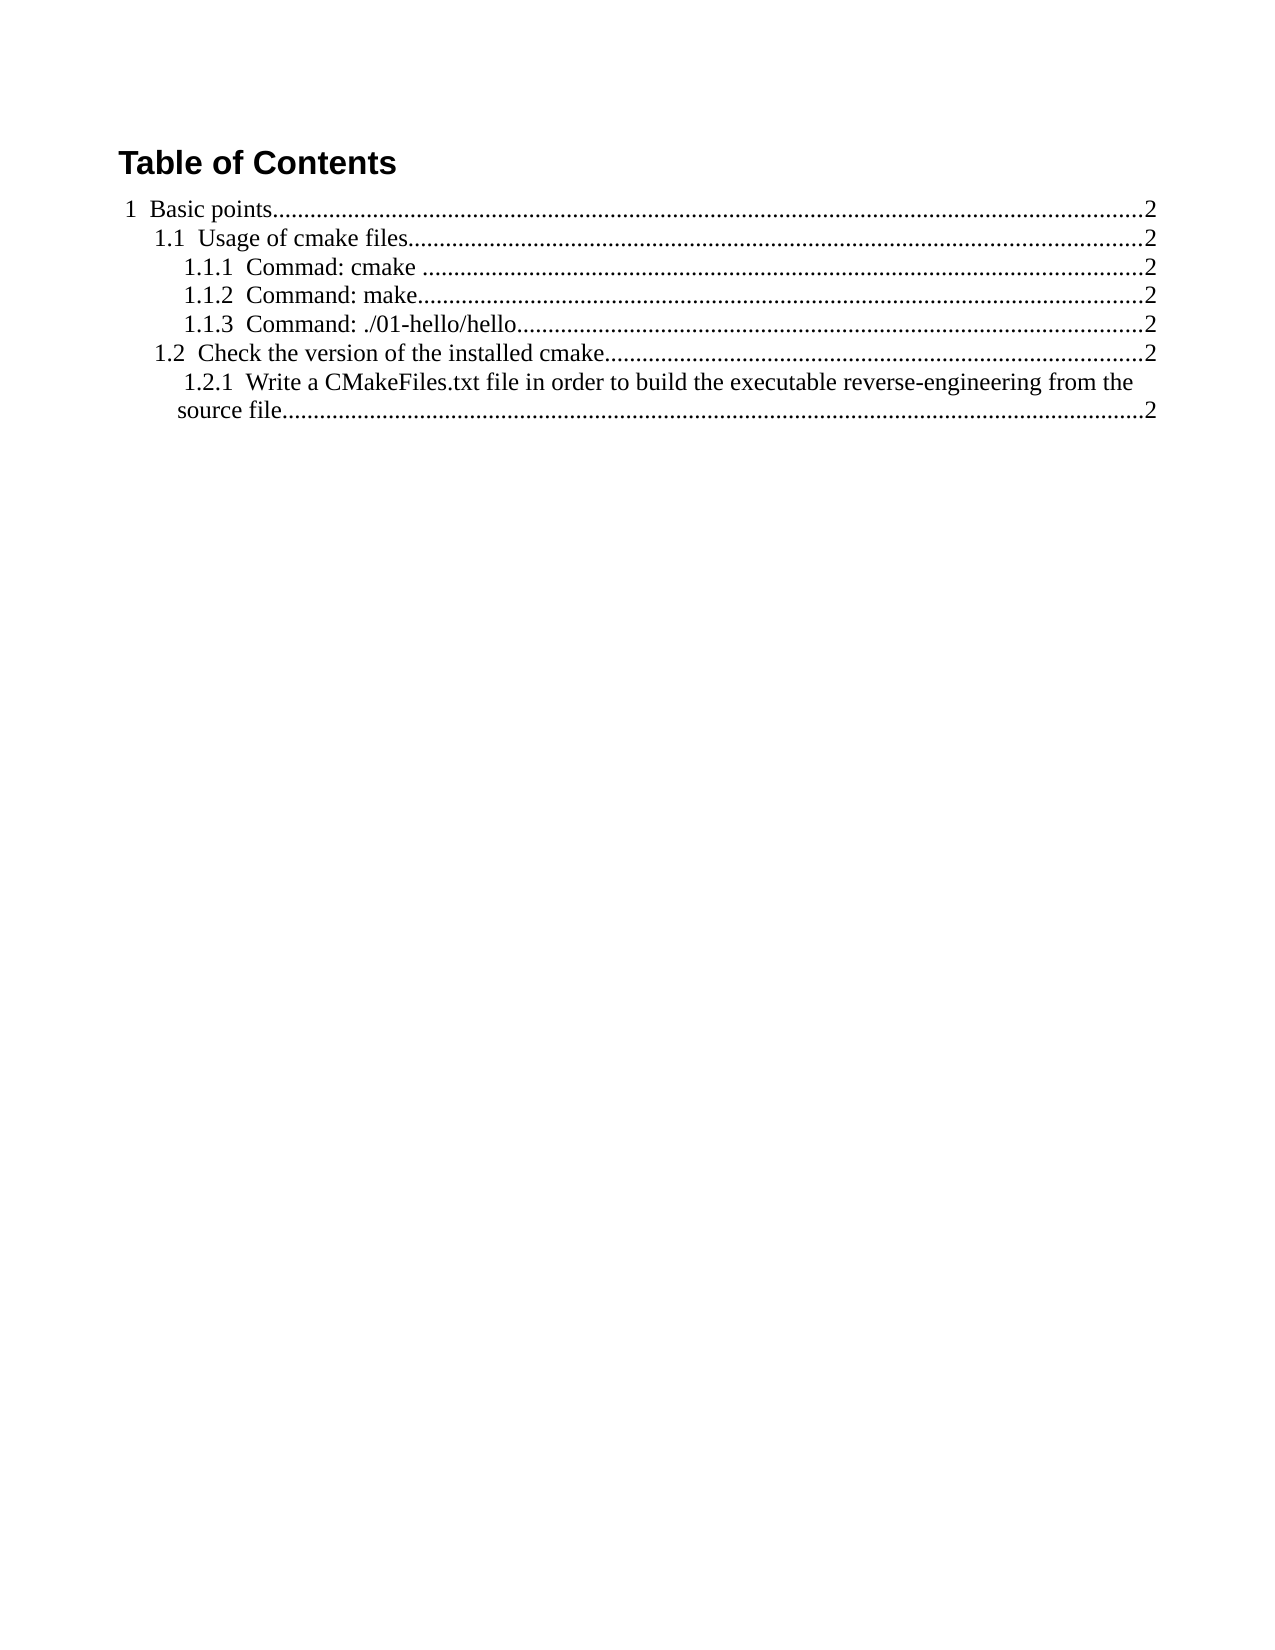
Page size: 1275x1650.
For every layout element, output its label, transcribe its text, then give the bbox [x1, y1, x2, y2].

text 1.1.1 Commad: cmake .. 2 [177, 252, 1157, 280]
text 1.1.3 Command: ./01-hello/hello 2 [177, 309, 1157, 338]
text 1.1 Usage of cmake files 2 [148, 223, 1157, 252]
text 1.2 Check the version of the installed cmake 2 [148, 338, 1157, 367]
text 1.2.1 Write a CMakeFiles.txt file in order to build the executable reverse-engineering from the source file 2 [177, 367, 1157, 424]
subtitle Table of Contents [118, 143, 1157, 182]
text 1 Basic points 2 [118, 194, 1157, 223]
text 1.1.2 Command: make 2 [177, 280, 1157, 309]
